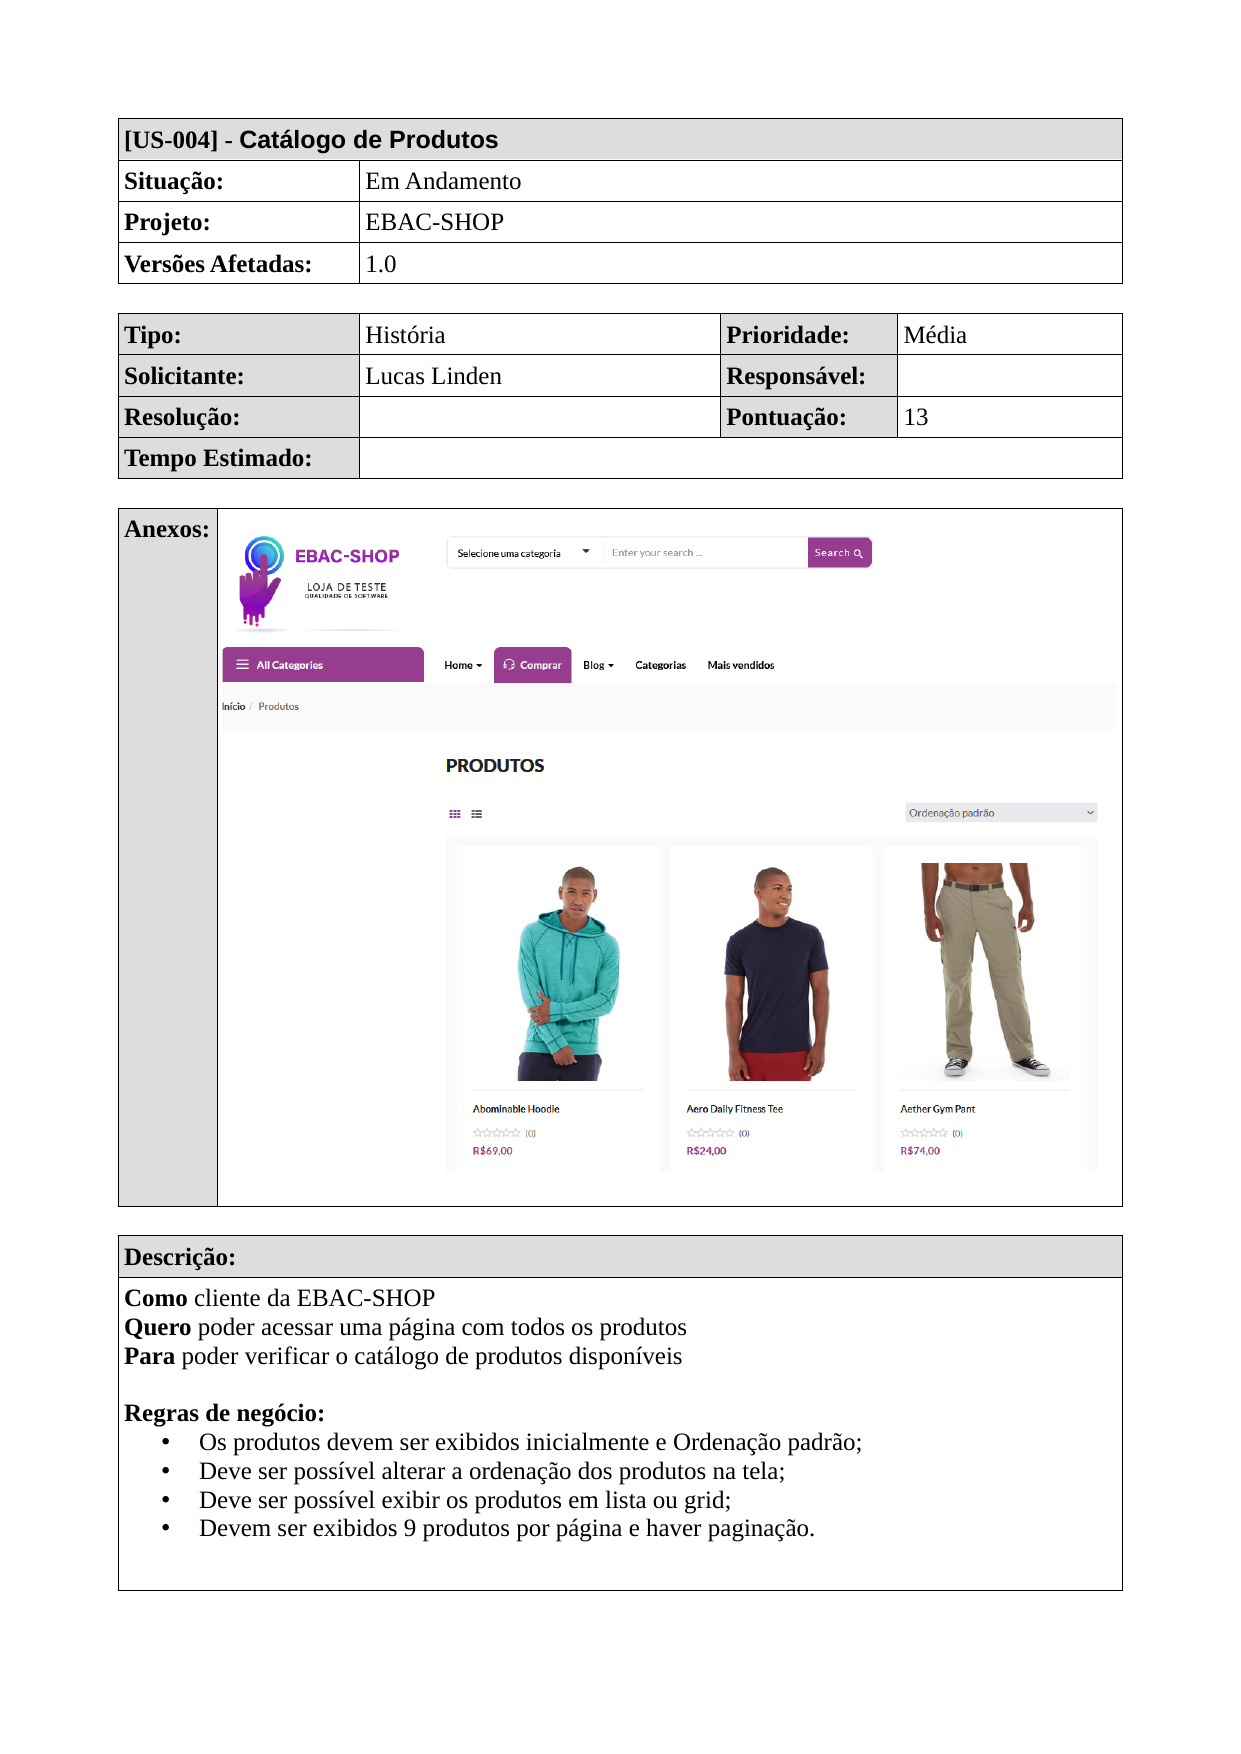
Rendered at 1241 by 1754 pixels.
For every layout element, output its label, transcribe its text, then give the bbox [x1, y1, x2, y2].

table_cell Situação: [119, 161, 359, 201]
table_header História [360, 314, 720, 354]
table_cell Pontuação: [721, 397, 897, 437]
table_cell 13 [898, 397, 1122, 437]
table_cell [360, 397, 720, 437]
table_header [US-004] - Catálogo de Produtos [119, 119, 1122, 159]
table_cell Como cliente da EBAC-SHOP Quero poder acessar uma página com todos os produtos Para poder verificar o catálogo de produtos disponíveis Regras de negócio: Os produtos devem ser exibidos inicialmente e Ordenação padrão; Deve ser possível alterar a ordenação dos produtos na tela; Deve ser possível exibir os produtos em lista ou grid; Devem ser exibidos 9 produtos por página e haver paginação. [119, 1278, 1122, 1589]
table_cell [898, 355, 1122, 396]
table_cell Versões Afetadas: [119, 243, 359, 283]
table_header Prioridade: [721, 314, 897, 354]
table_cell [360, 438, 1122, 478]
table_header Descrição: [119, 1236, 1122, 1277]
table_cell Em Andamento [360, 161, 1122, 201]
table_cell Resolução: [119, 397, 359, 437]
picture [222, 514, 1117, 1172]
table_header Tipo: [119, 314, 359, 354]
table_cell Projeto: [119, 202, 359, 242]
table_cell Lucas Linden [360, 355, 720, 396]
table_cell 1.0 [360, 243, 1122, 283]
table_header [218, 509, 1122, 1206]
table_cell Responsável: [721, 355, 897, 396]
table_cell EBAC-SHOP [360, 202, 1122, 242]
table_header Média [898, 314, 1122, 354]
table_cell Tempo Estimado: [119, 438, 359, 478]
table_header Anexos: [119, 509, 217, 1206]
table_cell Solicitante: [119, 355, 359, 396]
